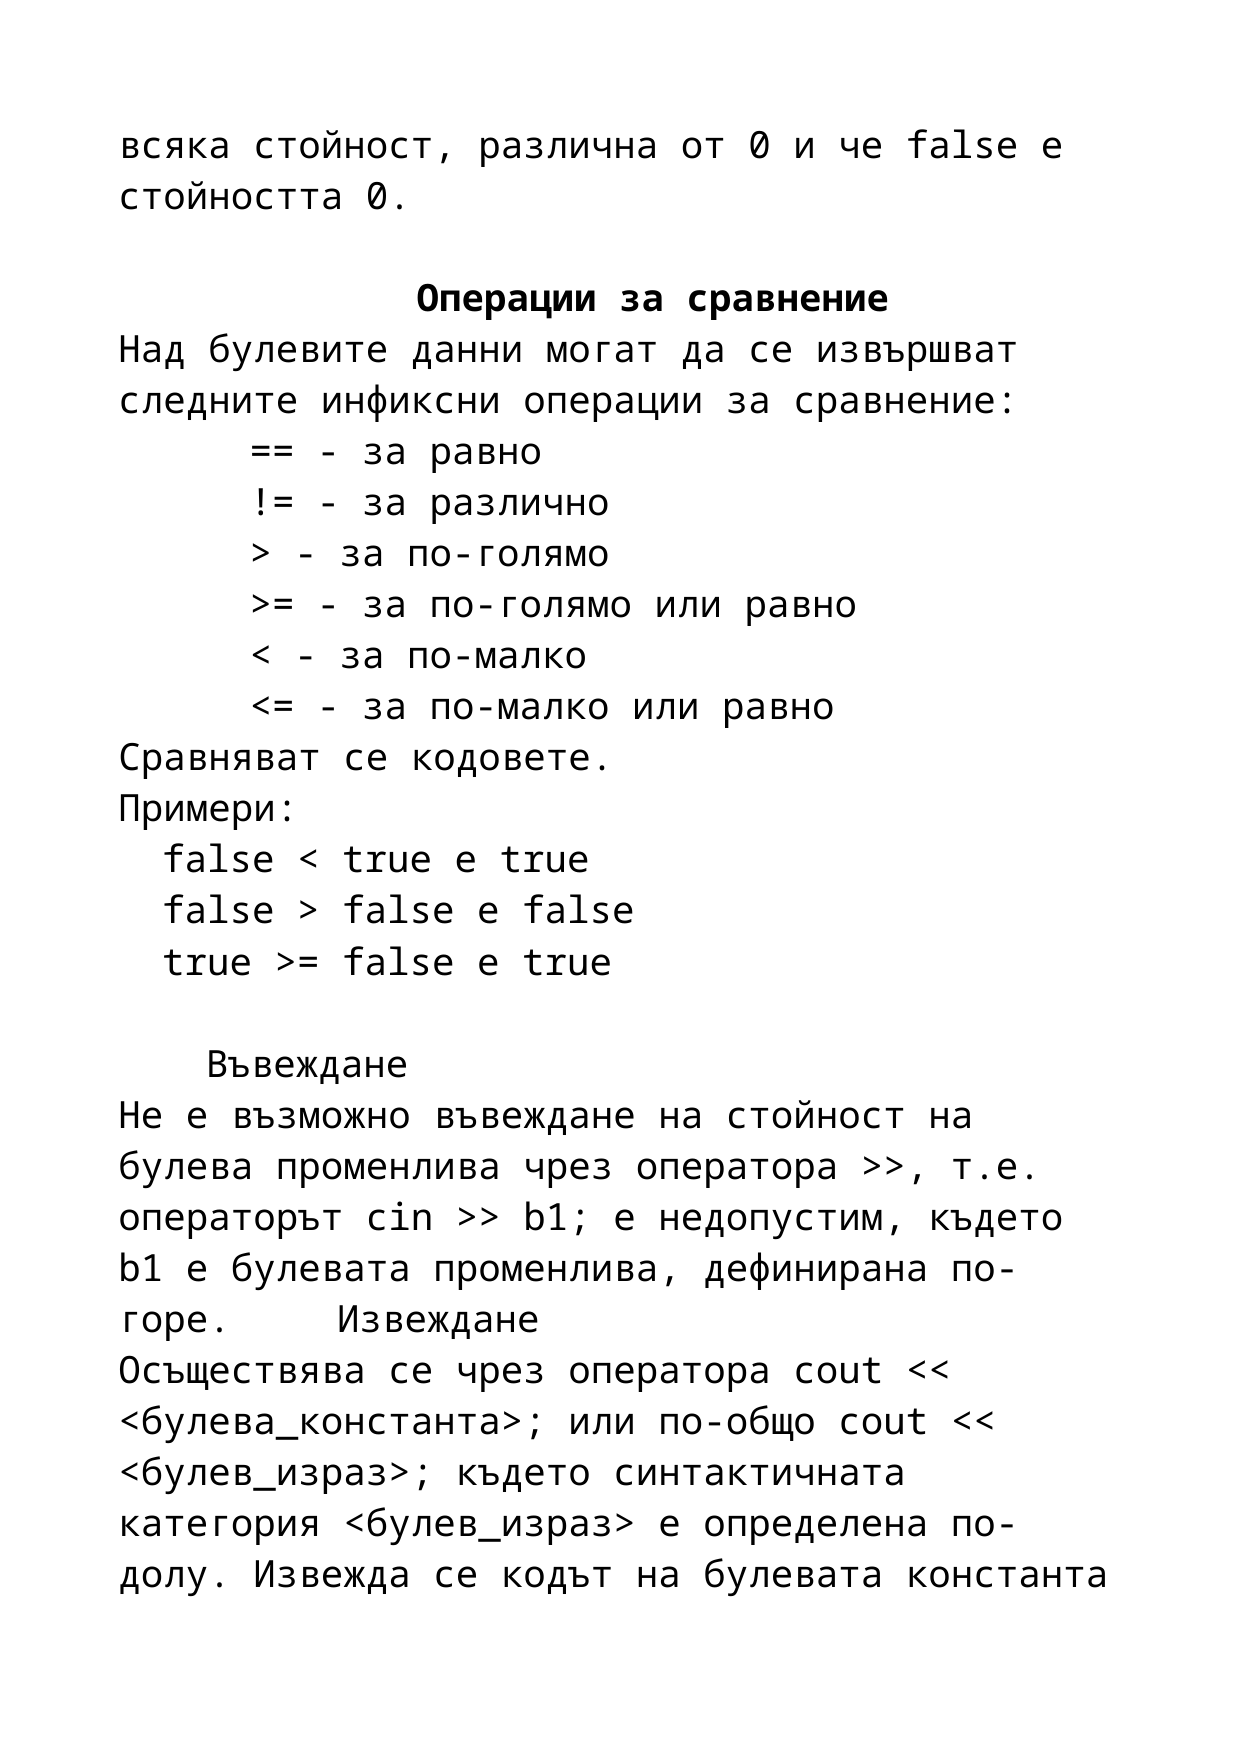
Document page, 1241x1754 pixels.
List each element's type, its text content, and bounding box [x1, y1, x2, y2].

text true >= false е true [118, 935, 1122, 986]
text <= - за по-малко или равно [118, 679, 1122, 731]
text false < true е true [118, 833, 1122, 884]
text < - за по-малко [118, 628, 1122, 679]
text Сравняват се кодовете. [118, 731, 1122, 782]
text Въвеждане [118, 1037, 1122, 1088]
text Не е възможно въвеждане на стойност на булева променлива чрез оператора >>, т.е. операторът cin >> b1; е недопустим, където b1 е булевата променлива, дефинирана по-горе. Извеждане [118, 1088, 1122, 1343]
text > - за по-голямо [118, 526, 1122, 577]
text == - за равно [118, 424, 1122, 475]
text всяка стойност, различна от 0 и че false е стойността 0. [118, 118, 1122, 220]
text >= - за по-голямо или равно [118, 577, 1122, 628]
text Операции за сравнение [118, 271, 1122, 322]
text Над булевите данни могат да се извършват следните инфиксни операции за сравнение: [118, 322, 1122, 424]
text Осъществява се чрез оператора cout << <булева_константа>; или по-общо cout << <булев_израз>; където синтактичната категория <булев_израз> е определена по-долу. Извежда се кодът на булевата константа [118, 1343, 1122, 1598]
text false > false е false [118, 884, 1122, 935]
text Примери: [118, 782, 1122, 833]
text != - за различно [118, 475, 1122, 526]
